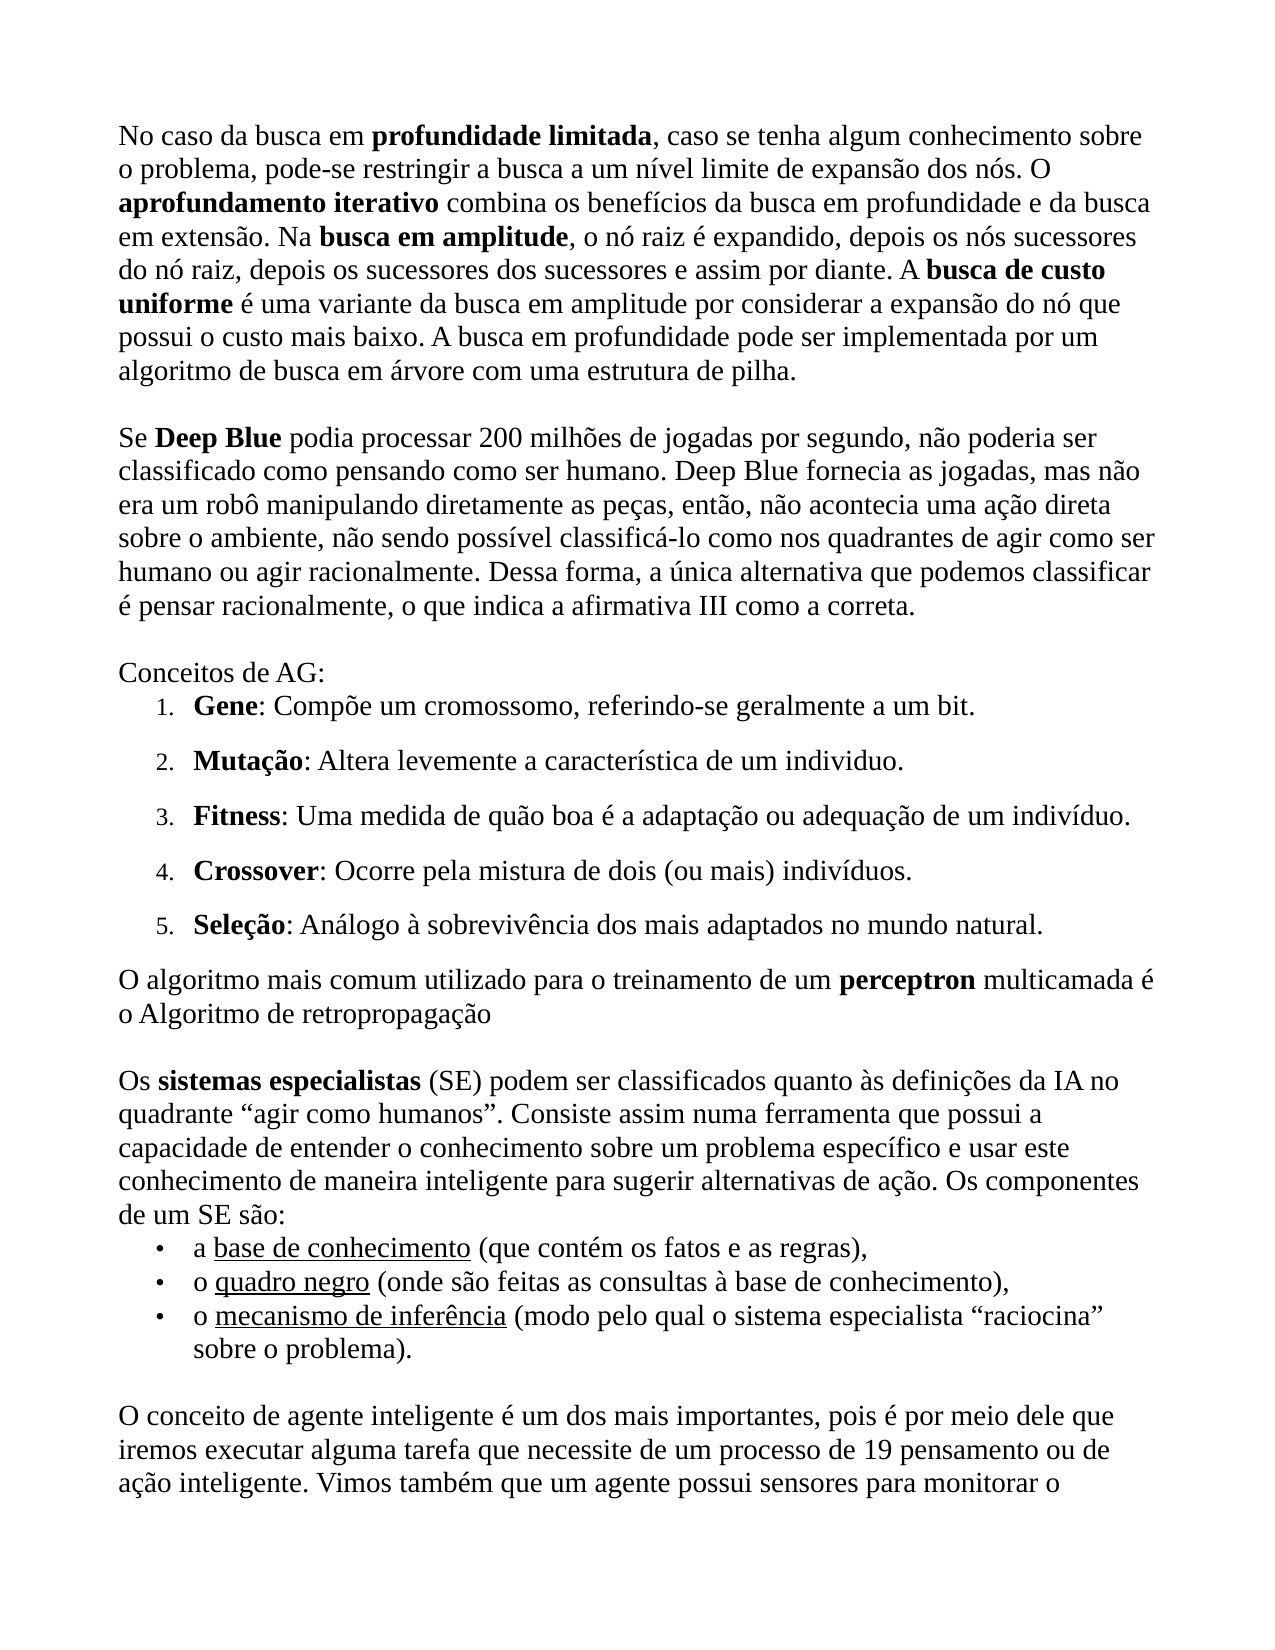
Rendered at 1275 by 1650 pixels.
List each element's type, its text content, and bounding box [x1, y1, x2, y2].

list Mutação: Altera levemente a característica de um individuo. [156, 743, 1157, 777]
list Fitness: Uma medida de quão boa é a adaptação ou adequação de um indivíduo. [156, 798, 1157, 831]
text Os sistemas especialistas (SE) podem ser classificados quanto às definições da IA no quadrante “agir como humanos”. Consiste assim numa ferramenta que possui a capacidade de entender o conhecimento sobre um problema específico e usar este conhecimento de maneira inteligente para sugerir alternativas de ação. Os componentes de um SE são: [118, 1063, 1157, 1231]
list Crossover: Ocorre pela mistura de dois (ou mais) indivíduos. [156, 853, 1157, 886]
list o quadro negro (onde são feitas as consultas à base de conhecimento), [156, 1264, 1157, 1298]
text No caso da busca em profundidade limitada, caso se tenha algum conhecimento sobre o problema, pode-se restringir a busca a um nível limite de expansão dos nós. O aprofundamento iterativo combina os benefícios da busca em profundidade e da busca em extensão. Na busca em amplitude, o nó raiz é expandido, depois os nós sucessores do nó raiz, depois os sucessores dos sucessores e assim por diante. A busca de custo uniforme é uma variante da busca em amplitude por considerar a expansão do nó que possui o custo mais baixo. A busca em profundidade pode ser implementada por um algoritmo de busca em árvore com uma estrutura de pilha. [118, 118, 1157, 386]
text O conceito de agente inteligente é um dos mais importantes, pois é por meio dele que iremos executar alguma tarefa que necessite de um processo de 19 pensamento ou de ação inteligente. Vimos também que um agente possui sensores para monitorar o [118, 1398, 1157, 1499]
text Conceitos de AG: [118, 655, 1157, 688]
list a base de conhecimento (que contém os fatos e as regras), [156, 1231, 1157, 1264]
list Gene: Compõe um cromossomo, referindo-se geralmente a um bit. [156, 688, 1157, 722]
text Se Deep Blue podia processar 200 milhões de jogadas por segundo, não poderia ser classificado como pensando como ser humano. Deep Blue fornecia as jogadas, mas não era um robô manipulando diretamente as peças, então, não acontecia uma ação direta sobre o ambiente, não sendo possível classificá-lo como nos quadrantes de agir como ser humano ou agir racionalmente. Dessa forma, a única alternativa que podemos classificar é pensar racionalmente, o que indica a afirmativa III como a correta. [118, 420, 1157, 621]
list Seleção: Análogo à sobrevivência dos mais adaptados no mundo natural. [156, 907, 1157, 941]
list o mecanismo de inferência (modo pelo qual o sistema especialista “raciocina” sobre o problema). [156, 1298, 1157, 1365]
text O algoritmo mais comum utilizado para o treinamento de um perceptron multicamada é o Algoritmo de retropropagação [118, 962, 1157, 1029]
